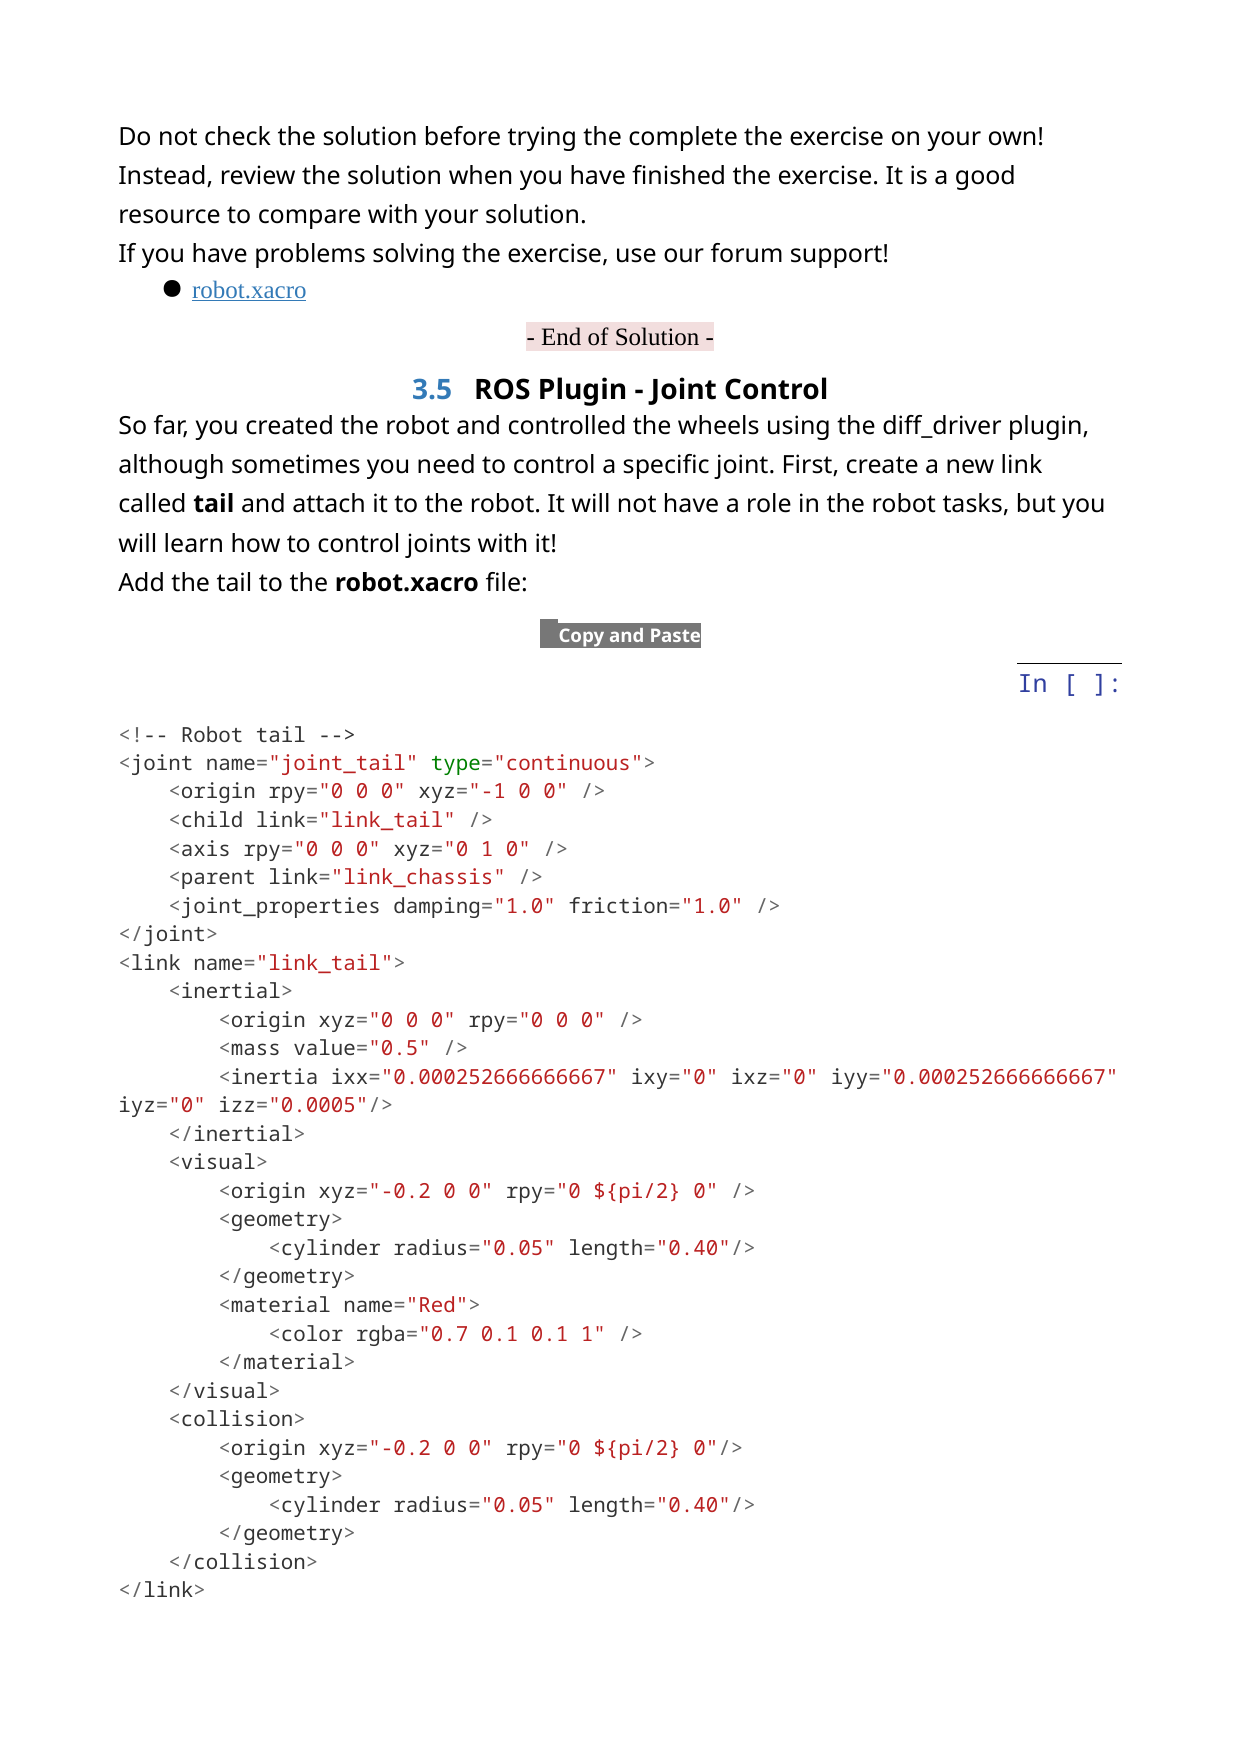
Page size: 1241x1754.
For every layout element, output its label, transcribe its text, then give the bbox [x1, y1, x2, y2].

text Do not check the solution before trying the complete the exercise on your own! Instead, review the solution when you have finished the exercise. It is a good resource to compare with your solution. [118, 118, 1122, 231]
list robot.xacro [162, 275, 1122, 303]
text </geometry> [118, 1518, 1122, 1547]
text <geometry> [118, 1204, 1122, 1233]
text <origin rpy="0 0 0" xyz="-1 0 0" /> [118, 777, 1122, 805]
text <link name="link_tail"> [118, 948, 1122, 976]
text <inertia ixx="0.000252666666667" ixy="0" ixz="0" iyy="0.000252666666667" iyz="0" izz="0.0005"/> [118, 1062, 1122, 1119]
text <cylinder radius="0.05" length="0.40"/> [118, 1490, 1122, 1518]
text <collision> [118, 1404, 1122, 1433]
text <origin xyz="-0.2 0 0" rpy="0 ${pi/2} 0" /> [118, 1176, 1122, 1204]
text <color rgba="0.7 0.1 0.1 1" /> [118, 1319, 1122, 1347]
text - End of Solution - [118, 322, 1122, 351]
text <material name="Red"> [118, 1290, 1122, 1319]
text <parent link="link_chassis" /> [118, 862, 1122, 891]
text <inertial> [118, 976, 1122, 1005]
text Copy and Paste [118, 619, 1122, 648]
text <axis rpy="0 0 0" xyz="0 1 0" /> [118, 834, 1122, 862]
subtitle 3.5 ROS Plugin - Joint Control [118, 369, 1122, 408]
text </material> [118, 1347, 1122, 1376]
text <joint_properties damping="1.0" friction="1.0" /> [118, 891, 1122, 919]
text </inertial> [118, 1119, 1122, 1147]
text <joint name="joint_tail" type="continuous"> [118, 748, 1122, 777]
text If you have problems solving the exercise, use our forum support! [118, 236, 1122, 270]
text <origin xyz="0 0 0" rpy="0 0 0" /> [118, 1005, 1122, 1033]
text <geometry> [118, 1461, 1122, 1490]
text <child link="link_tail" /> [118, 805, 1122, 834]
text So far, you created the robot and controlled the wheels using the diff_driver plugin, although sometimes you need to control a specific joint. First, create a new link called tail and attach it to the robot. It will not have a role in the robot tasks, but you will learn how to control joints with it! [118, 408, 1122, 559]
text </geometry> [118, 1262, 1122, 1290]
text </link> [118, 1576, 1122, 1604]
text <!-- Robot tail --> [118, 720, 1122, 748]
text In [ ]: [118, 663, 1122, 700]
text </collision> [118, 1547, 1122, 1576]
text <origin xyz="-0.2 0 0" rpy="0 ${pi/2} 0"/> [118, 1433, 1122, 1461]
text </joint> [118, 919, 1122, 948]
text <cylinder radius="0.05" length="0.40"/> [118, 1233, 1122, 1262]
text <mass value="0.5" /> [118, 1033, 1122, 1062]
text <visual> [118, 1147, 1122, 1176]
text Add the tail to the robot.xacro file: [118, 564, 1122, 598]
text </visual> [118, 1376, 1122, 1404]
